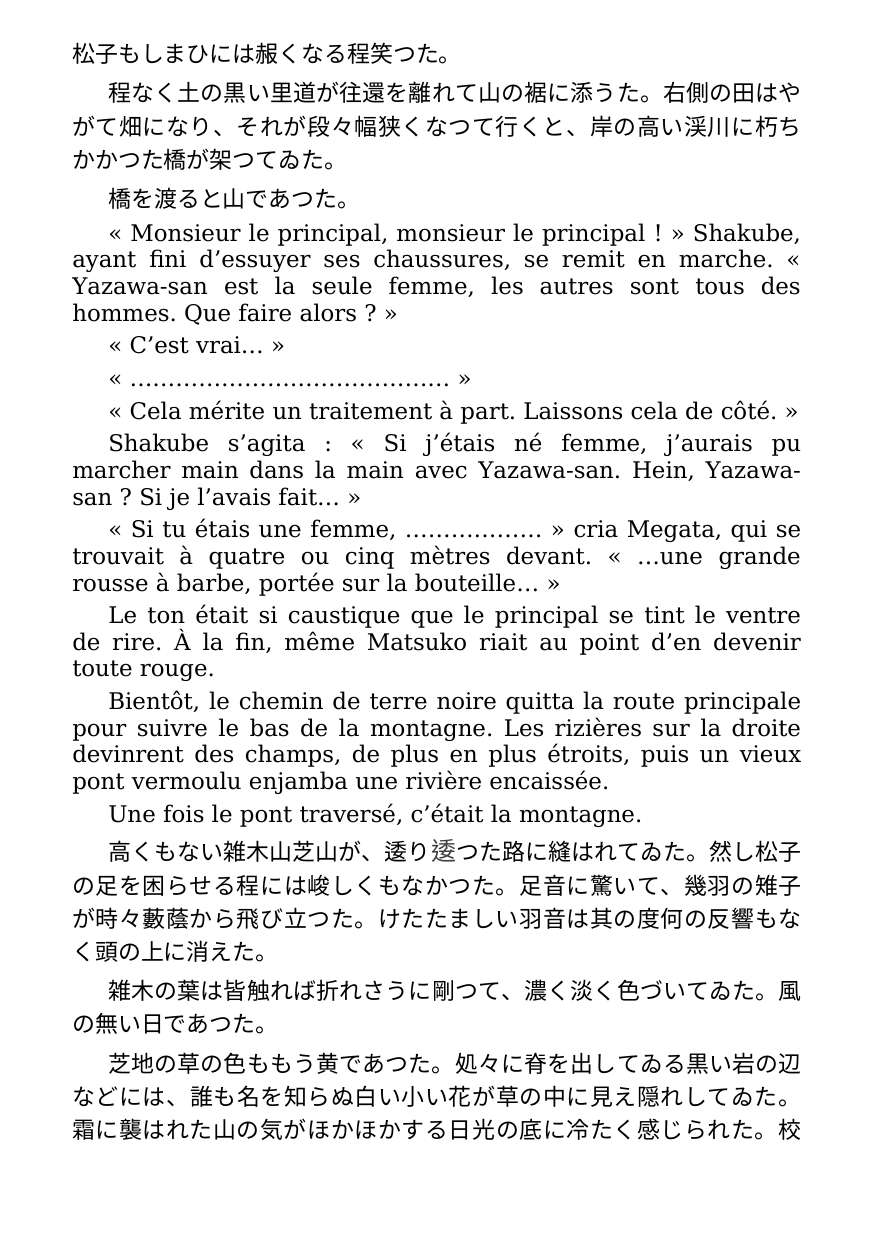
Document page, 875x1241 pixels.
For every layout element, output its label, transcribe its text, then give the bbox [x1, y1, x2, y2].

text 芝地の草の色ももう黄であつた。処々に脊を出してゐる黒い岩の辺などには、誰も名を知らぬ白い小い花が草の中に見え隠れしてゐた。霜に襲はれた山の気がほかほかする日光の底に冷たく感じられた。校 [72, 1046, 802, 1145]
text « Cela mérite un traitement à part. Laissons cela de côté. » [72, 398, 802, 424]
text 高くもない雑木山芝山が、逶り逶つた路に縫はれてゐた。然し松子の足を困らせる程には峻しくもなかつた。足音に驚いて、幾羽の雉子が時々藪蔭から飛び立つた。けたたましい羽音は其の度何の反響もなく頭の上に消えた。 [72, 833, 802, 967]
text 橋を渡ると山であつた。 [72, 181, 802, 214]
text 程なく土の黒い里道が往還を離れて山の裾に添うた。右側の田はやがて畑になり、それが段々幅狭くなつて行くと、岸の高い渓川に朽ちかかつた橋が架つてゐた。 [72, 75, 802, 175]
text Bientôt, le chemin de terre noire quitta la route principale pour suivre le bas de la montagne. Les rizières sur la droite devinrent des champs, de plus en plus étroits, puis un vieux pont vermoulu enjamba une rivière encaissée. [72, 688, 802, 795]
text « Si tu étais une femme, ……………… » cria Megata, qui se trouvait à quatre ou cinq mètres devant. « …une grande rousse à barbe, portée sur la bouteille… » [72, 516, 802, 596]
text Shakube s’agita : « Si j’étais né femme, j’aurais pu marcher main dans la main avec Yazawa-san. Hein, Yazawa-san ? Si je l’avais fait… » [72, 430, 802, 510]
text « …………………………………… » [72, 365, 802, 392]
text « Monsieur le principal, monsieur le principal ! » Shakube, ayant fini d’essuyer ses chaussures, se remit en marche. « Yazawa-san est la seule femme, les autres sont tous des hommes. Que faire alors ? » [72, 220, 802, 327]
text Une fois le pont traversé, c’était la montagne. [72, 801, 802, 827]
text 雑木の葉は皆触れば折れさうに剛つて、濃く淡く色づいてゐた。風の無い日であつた。 [72, 973, 802, 1039]
text Le ton était si caustique que le principal se tint le ventre de rire. À la fin, même Matsuko riait au point d’en devenir toute rouge. [72, 602, 802, 682]
text « C’est vrai… » [72, 333, 802, 359]
text 松子もしまひには赧くなる程笑つた。 [72, 36, 802, 69]
